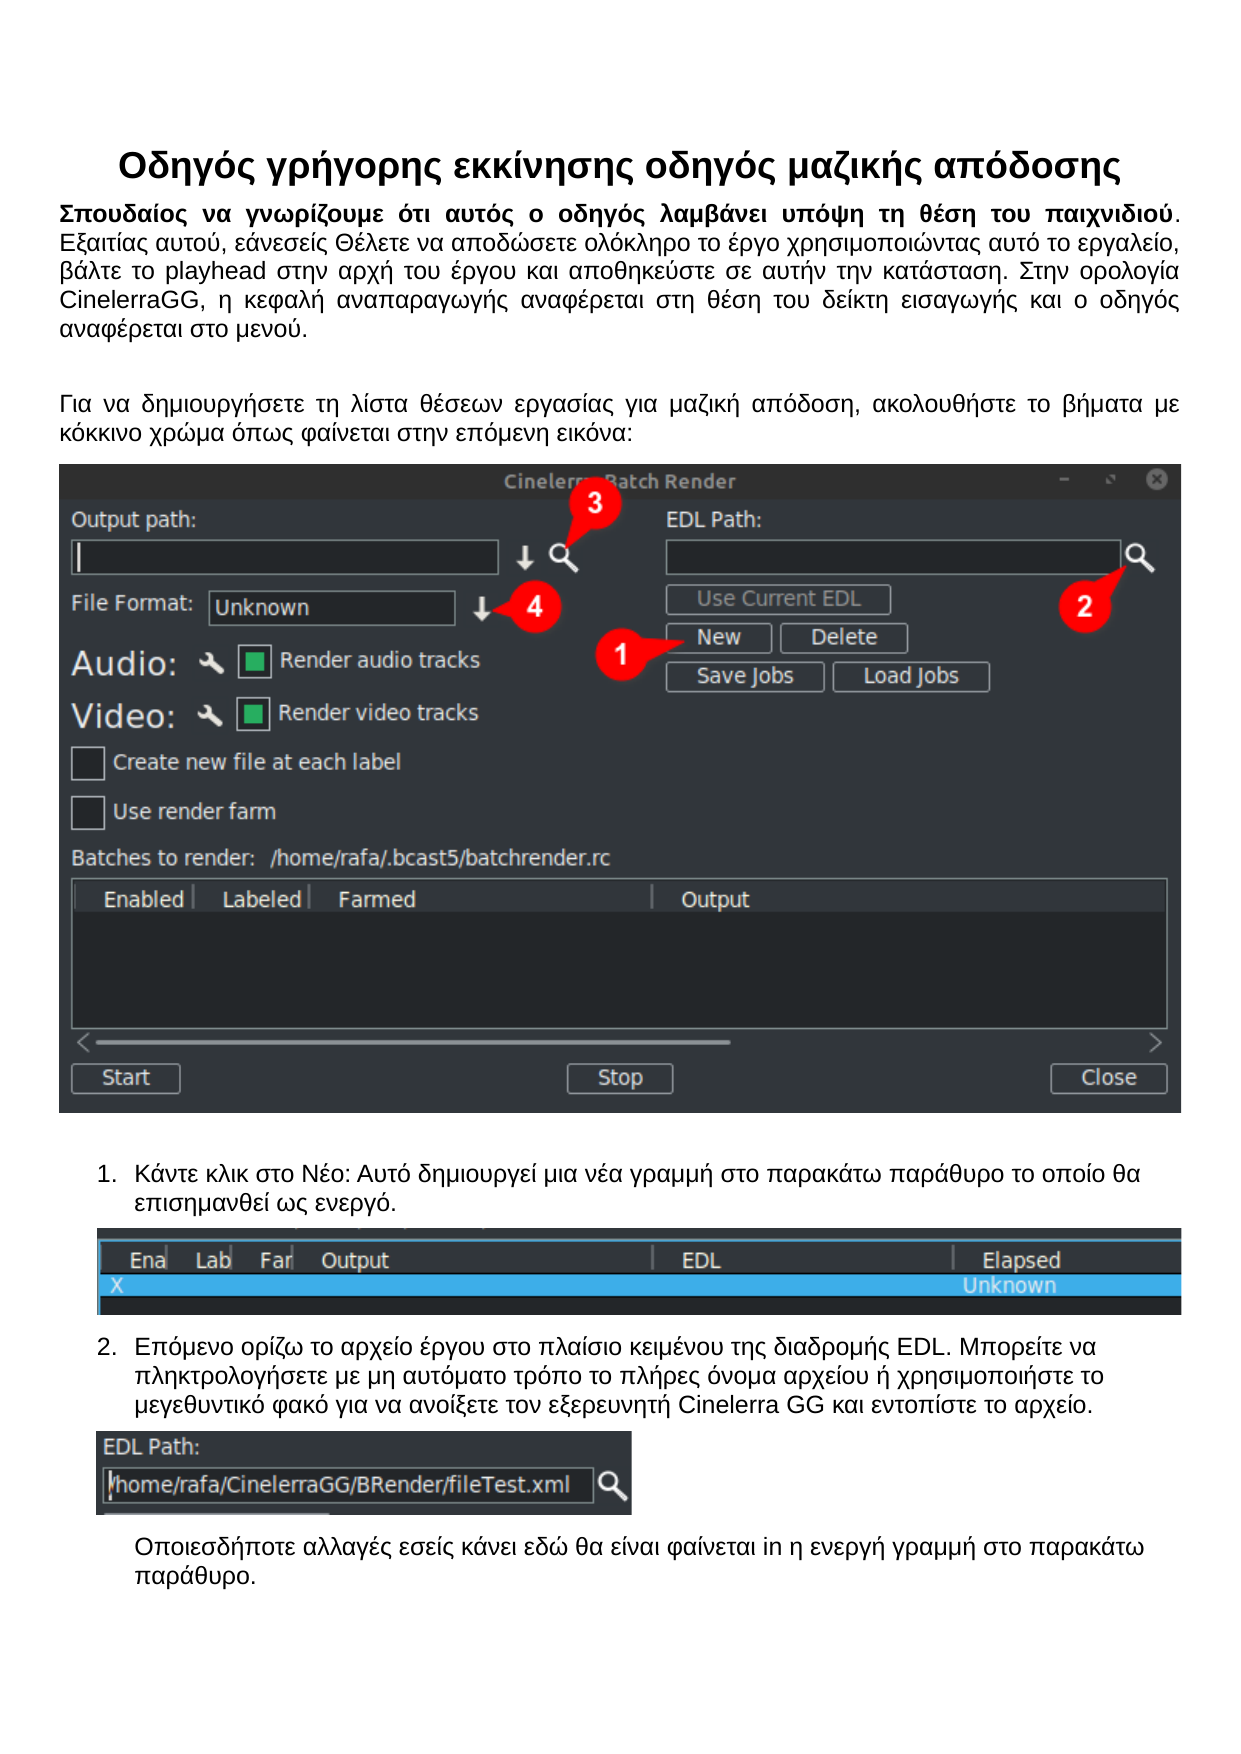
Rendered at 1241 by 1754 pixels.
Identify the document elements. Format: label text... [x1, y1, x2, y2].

text Σπουδαίος να γνωρίζουμε ότι αυτός ο οδηγός λαμβάνει υπόψη τη θέση του παιχνιδιού. Εξαιτίας αυτού, εάνεσείς Θέλετε να αποδώσετε ολόκληρο το έργο χρησιμοποιώντας αυτό το εργαλείο, βάλτε το playhead στην αρχή του έργου και αποθηκεύστε σε αυτήν την κατάσταση. Στην ορολογία CinelerraGG, η κεφαλή αναπαραγωγής αναφέρεται στη θέση του δείκτη εισαγωγής και ο οδηγός αναφέρεται στο μενού. [59, 199, 1181, 342]
text Για να δημιουργήσετε τη λίστα θέσεων εργασίας για μαζική απόδοση, ακολουθήστε το βήματα με κόκκινο χρώμα όπως φαίνεται στην επόμενη εικόνα: [59, 389, 1181, 446]
list Επόμενο ορίζω το αρχείο έργου στο πλαίσιο κειμένου της διαδρομής EDL. Μπορείτε να πληκτρολογήσετε με μη αυτόματο τρόπο το πλήρες όνομα αρχείου ή χρησιμοποιήστε το μεγεθυντικό φακό για να ανοίξετε τον εξερευνητή Cinelerra GG και εντοπίστε το αρχείο. [97, 1315, 1181, 1419]
picture [96, 1431, 632, 1515]
list Κάντε κλικ στο Νέο: Αυτό δημιουργεί μια νέα γραμμή στο παρακάτω παράθυρο το οποίο θα επισημανθεί ως ενεργό. [97, 1159, 1181, 1216]
picture [97, 1228, 1182, 1315]
subtitle Οδηγός γρήγορης εκκίνησης οδηγός μαζικής απόδοσης [59, 143, 1181, 186]
picture [59, 464, 1182, 1113]
list Οποιεσδήποτε αλλαγές εσείς κάνει εδώ θα είναι φαίνεται in η ενεργή γραμμή στο παρακάτω παράθυρο. [97, 1436, 1181, 1589]
